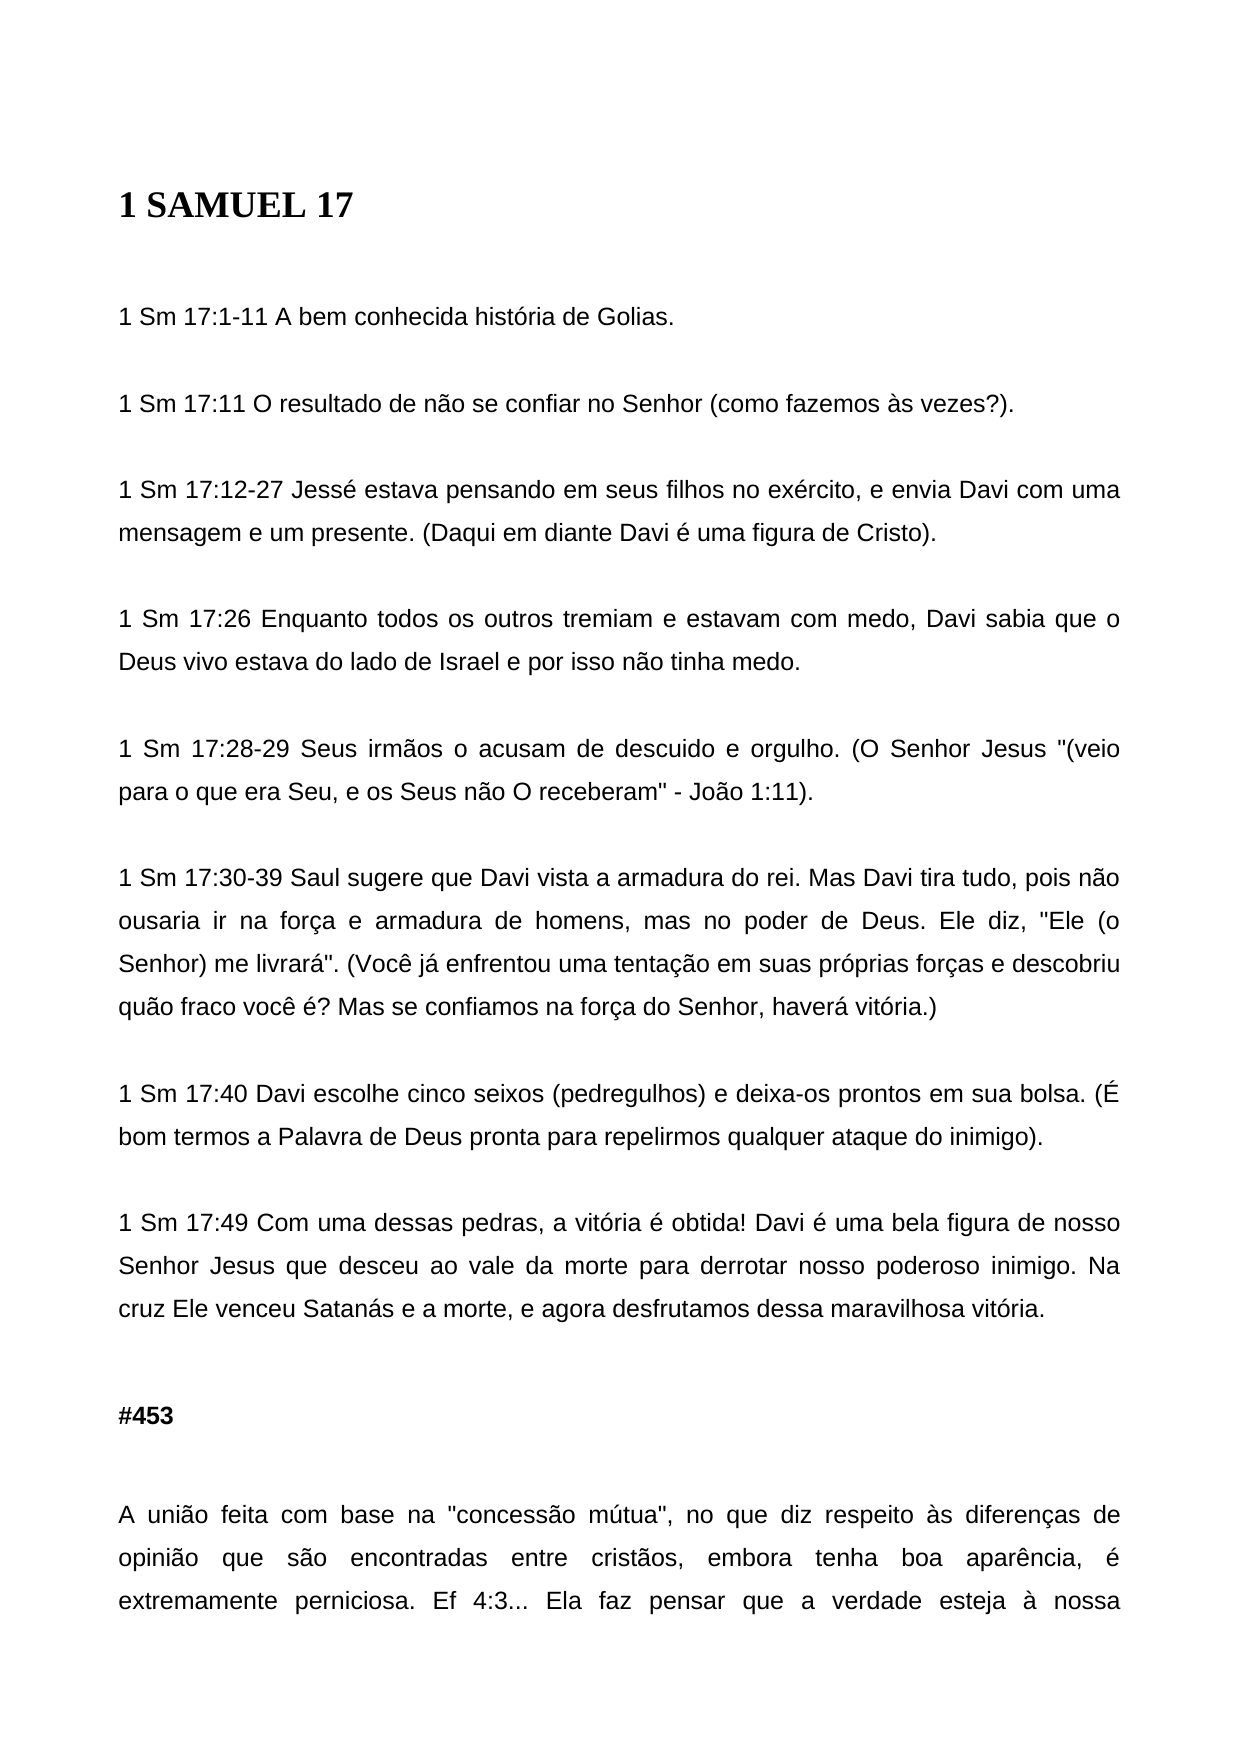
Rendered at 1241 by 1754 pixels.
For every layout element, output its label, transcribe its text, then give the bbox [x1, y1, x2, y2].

subtitle 1 SAMUEL 17 [118, 182, 1122, 225]
subtitle #453 [118, 1401, 1122, 1430]
text 1 Sm 17:28-29 Seus irmãos o acusam de descuido e orgulho. (O Senhor Jesus "(veio para o que era Seu, e os Seus não O receberam" - João 1:11). [118, 734, 1122, 806]
text 1 Sm 17:1-11 A bem conhecida história de Golias. [118, 302, 1122, 331]
text 1 Sm 17:12-27 Jessé estava pensando em seus filhos no exército, e envia Davi com uma mensagem e um presente. (Daqui em diante Davi é uma figura de Cristo). [118, 475, 1122, 547]
text 1 Sm 17:40 Davi escolhe cinco seixos (pedregulhos) e deixa-os prontos em sua bolsa. (É bom termos a Palavra de Deus pronta para repelirmos qualquer ataque do inimigo). [118, 1079, 1122, 1151]
text 1 Sm 17:49 Com uma dessas pedras, a vitória é obtida! Davi é uma bela figura de nosso Senhor Jesus que desceu ao vale da morte para derrotar nosso poderoso inimigo. Na cruz Ele venceu Satanás e a morte, e agora desfrutamos dessa maravilhosa vitória. [118, 1208, 1122, 1323]
text 1 Sm 17:11 O resultado de não se confiar no Senhor (como fazemos às vezes?). [118, 389, 1122, 417]
text A união feita com base na "concessão mútua", no que diz respeito às diferenças de opinião que são encontradas entre cristãos, embora tenha boa aparência, é extremamente perniciosa. Ef 4:3... Ela faz pensar que a verdade esteja à nossa [118, 1500, 1122, 1615]
text 1 Sm 17:30-39 Saul sugere que Davi vista a armadura do rei. Mas Davi tira tudo, pois não ousaria ir na força e armadura de homens, mas no poder de Deus. Ele diz, "Ele (o Senhor) me livrará". (Você já enfrentou uma tentação em suas próprias forças e descobriu quão fraco você é? Mas se confiamos na força do Senhor, haverá vitória.) [118, 863, 1122, 1021]
text 1 Sm 17:26 Enquanto todos os outros tremiam e estavam com medo, Davi sabia que o Deus vivo estava do lado de Israel e por isso não tinha medo. [118, 604, 1122, 676]
